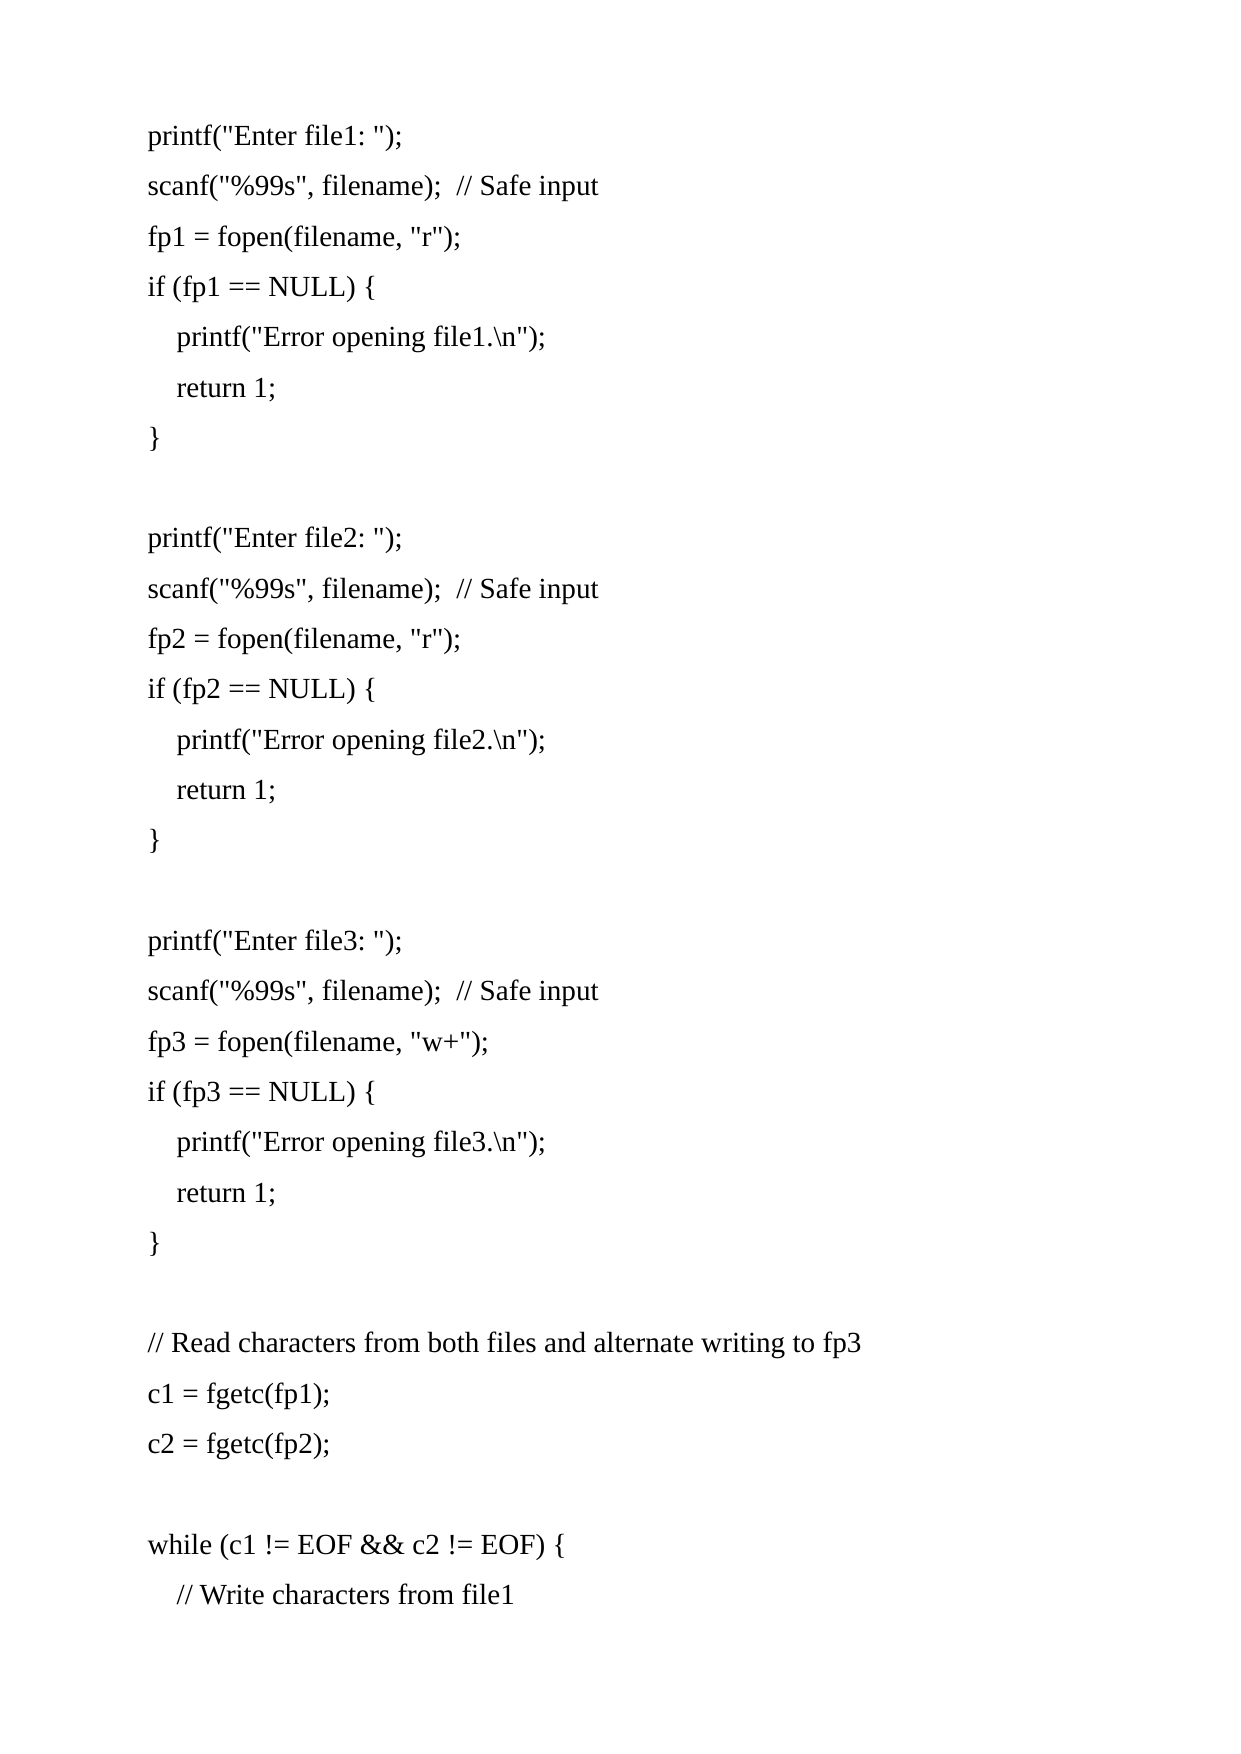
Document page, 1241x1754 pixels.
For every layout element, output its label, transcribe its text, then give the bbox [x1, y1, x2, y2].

text } [118, 420, 1122, 453]
text c1 = fgetc(fp1); [118, 1376, 1122, 1409]
text printf("Error opening file2.\n"); [118, 722, 1122, 755]
text c2 = fgetc(fp2); [118, 1426, 1122, 1460]
text scanf("%99s", filename); // Safe input [118, 571, 1122, 604]
text scanf("%99s", filename); // Safe input [118, 973, 1122, 1007]
text scanf("%99s", filename); // Safe input [118, 168, 1122, 202]
text while (c1 != EOF && c2 != EOF) { [118, 1527, 1122, 1560]
text if (fp1 == NULL) { [118, 269, 1122, 303]
text if (fp2 == NULL) { [118, 672, 1122, 705]
text return 1; [118, 772, 1122, 806]
text if (fp3 == NULL) { [118, 1074, 1122, 1108]
text // Read characters from both files and alternate writing to fp3 [118, 1326, 1122, 1359]
text } [118, 1225, 1122, 1258]
text return 1; [118, 370, 1122, 403]
text printf("Enter file3: "); [118, 923, 1122, 957]
text fp1 = fopen(filename, "r"); [118, 219, 1122, 252]
text fp2 = fopen(filename, "r"); [118, 621, 1122, 655]
text return 1; [118, 1175, 1122, 1208]
text fp3 = fopen(filename, "w+"); [118, 1024, 1122, 1057]
text // Write characters from file1 [118, 1577, 1122, 1611]
text printf("Error opening file1.\n"); [118, 319, 1122, 353]
text printf("Enter file1: "); [118, 118, 1122, 152]
text printf("Enter file2: "); [118, 521, 1122, 554]
text printf("Error opening file3.\n"); [118, 1124, 1122, 1158]
text } [118, 822, 1122, 856]
